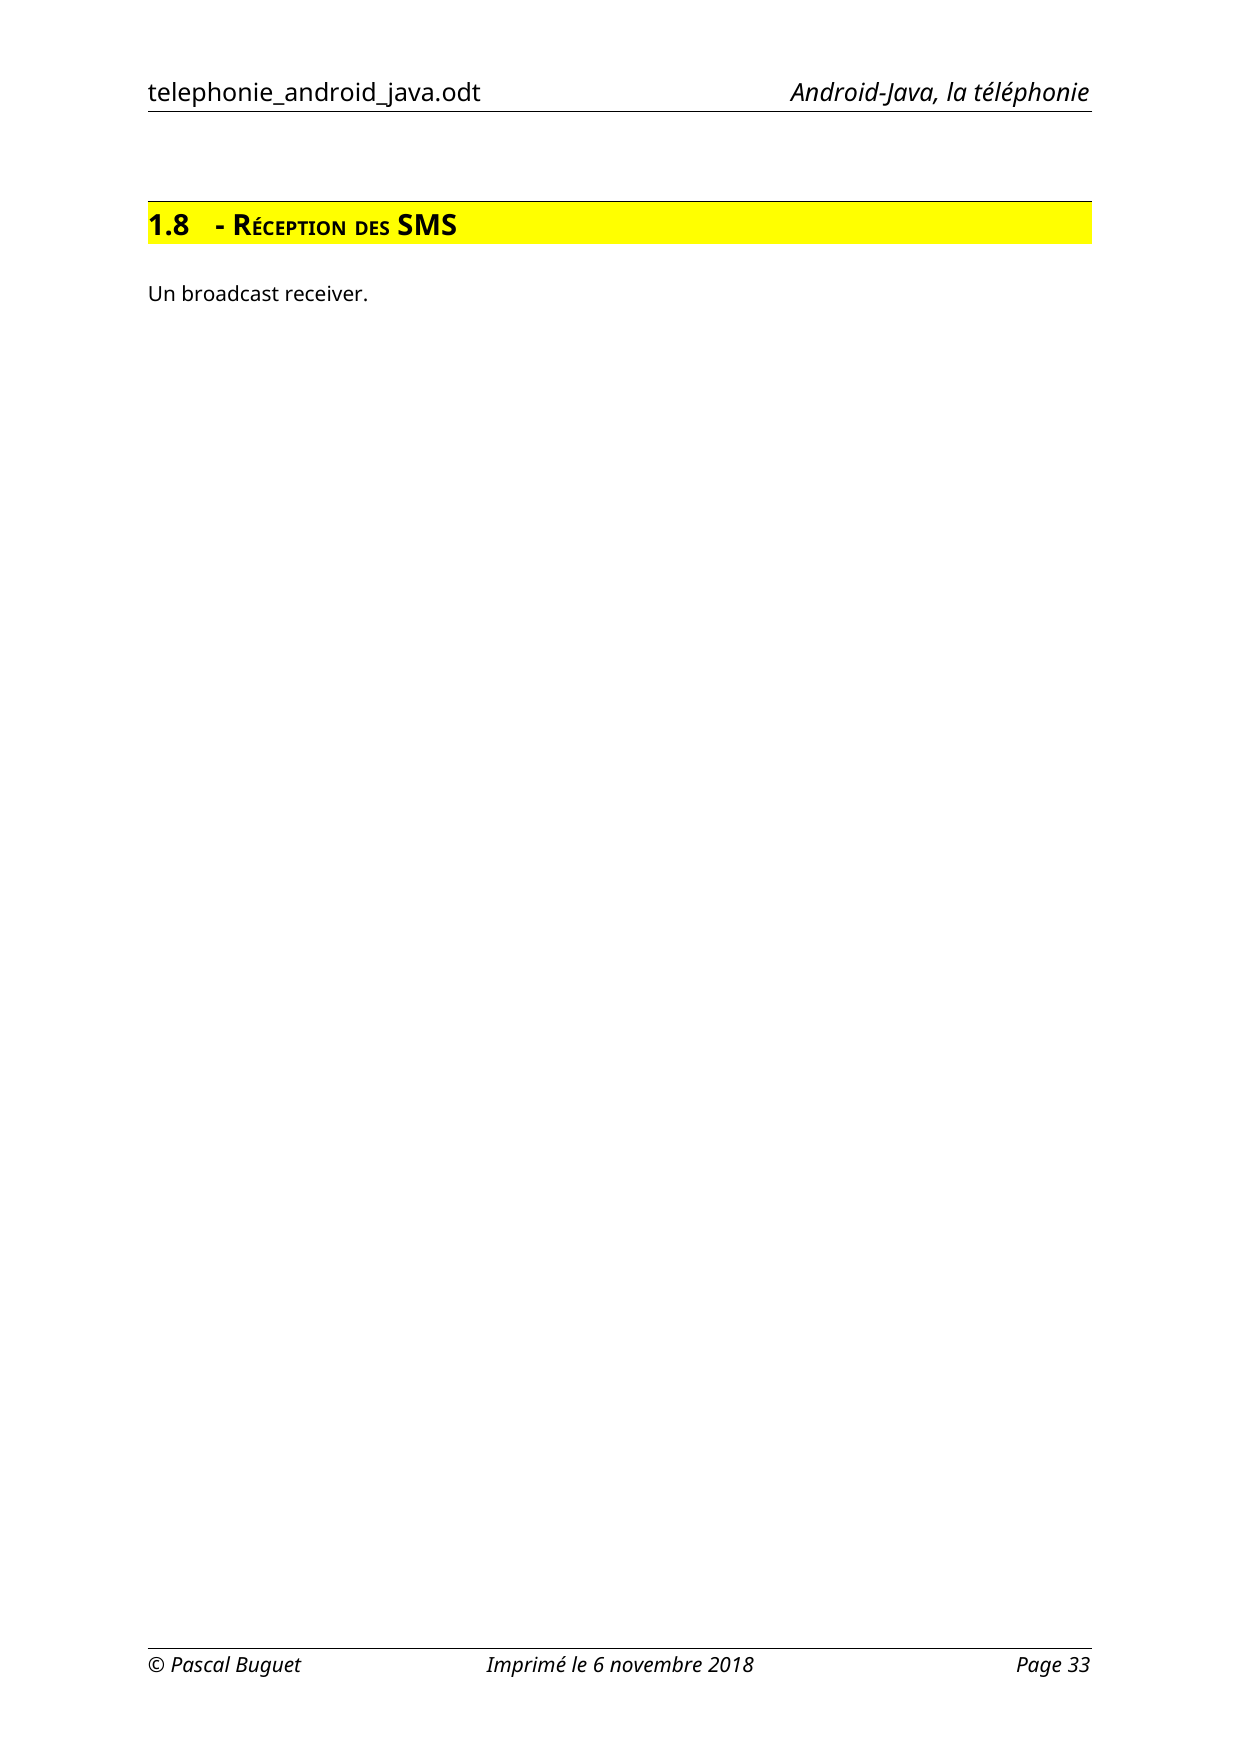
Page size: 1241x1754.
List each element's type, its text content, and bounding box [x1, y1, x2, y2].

subtitle - Réception des SMS [148, 202, 1092, 244]
text Un broadcast receiver. [148, 279, 1092, 307]
